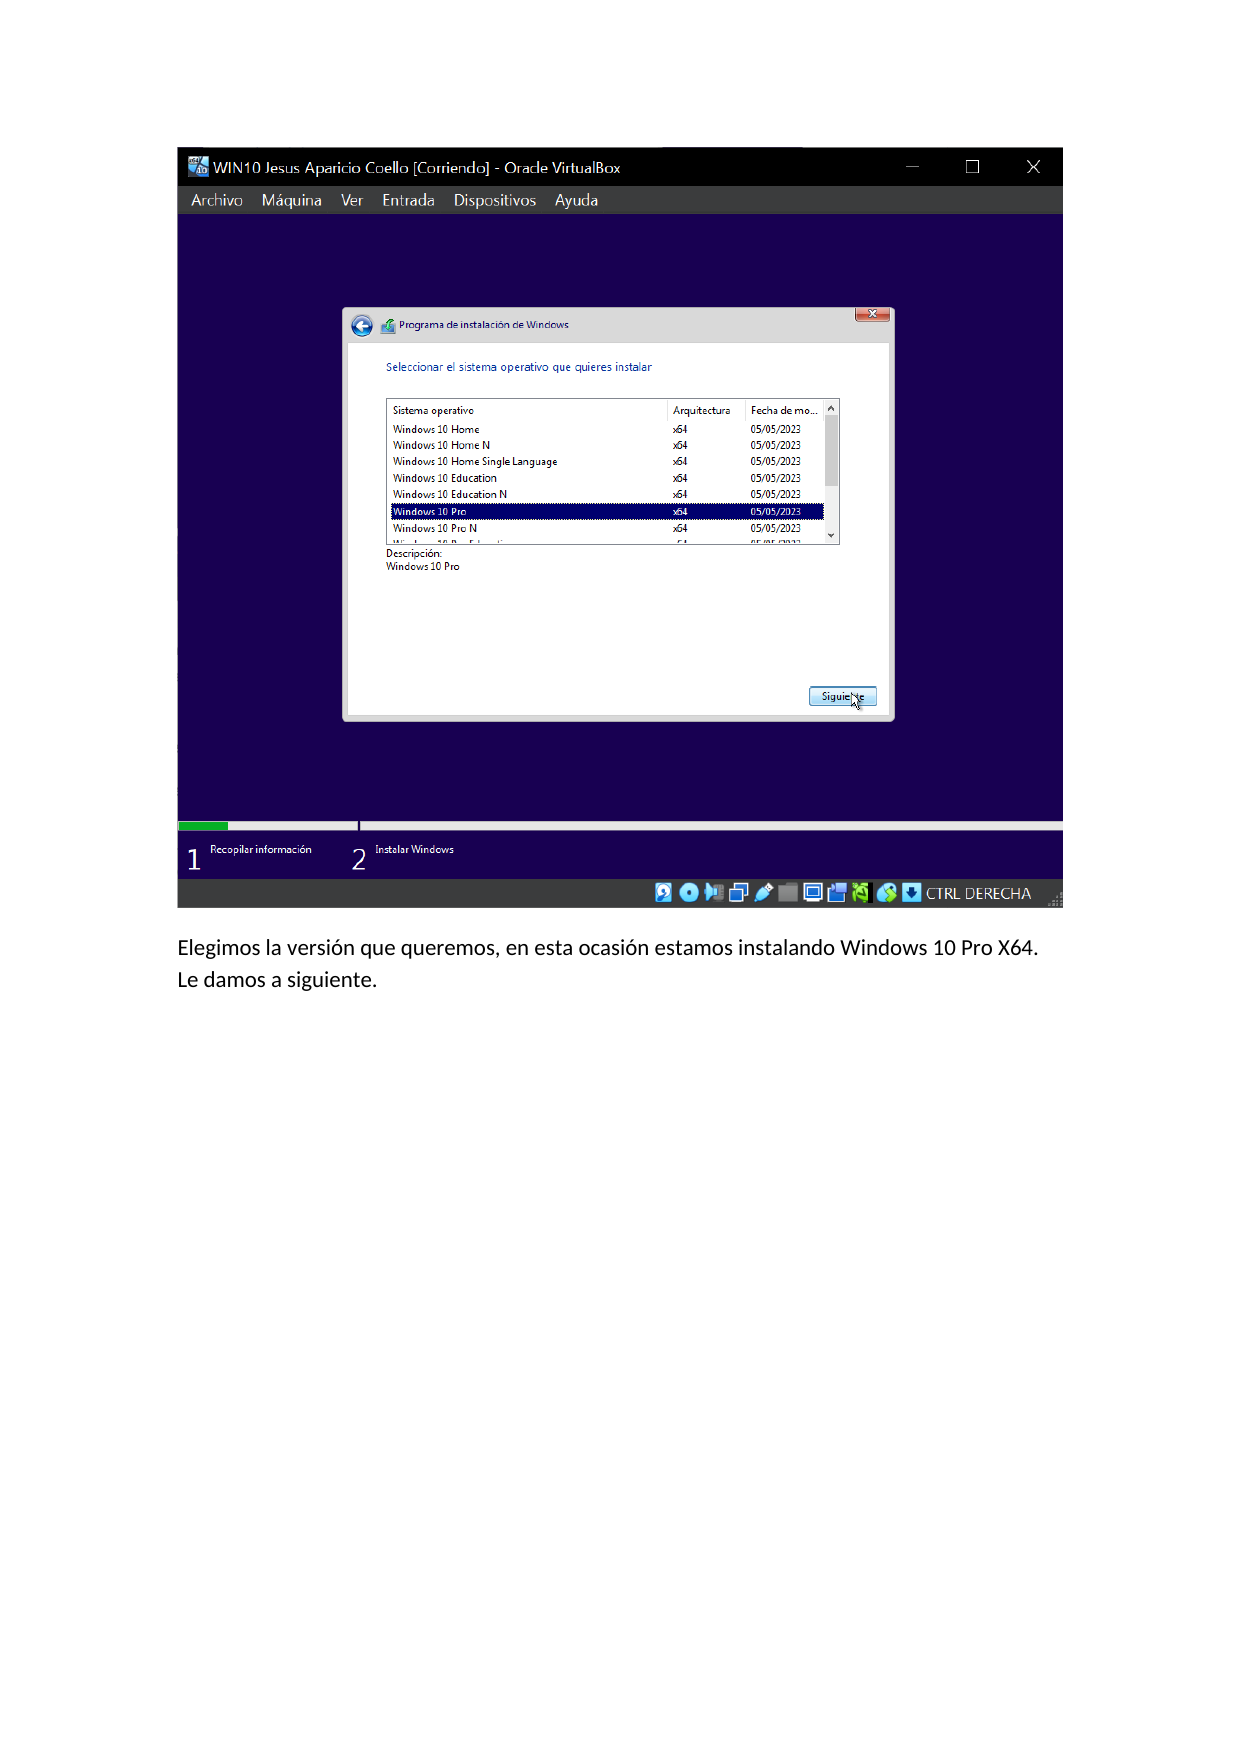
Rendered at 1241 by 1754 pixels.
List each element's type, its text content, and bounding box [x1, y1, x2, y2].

text Elegimos la versión que queremos, en esta ocasión estamos instalando Windows 10 Pro X64. Le damos a siguiente. [177, 933, 1063, 993]
picture [177, 147, 1063, 908]
